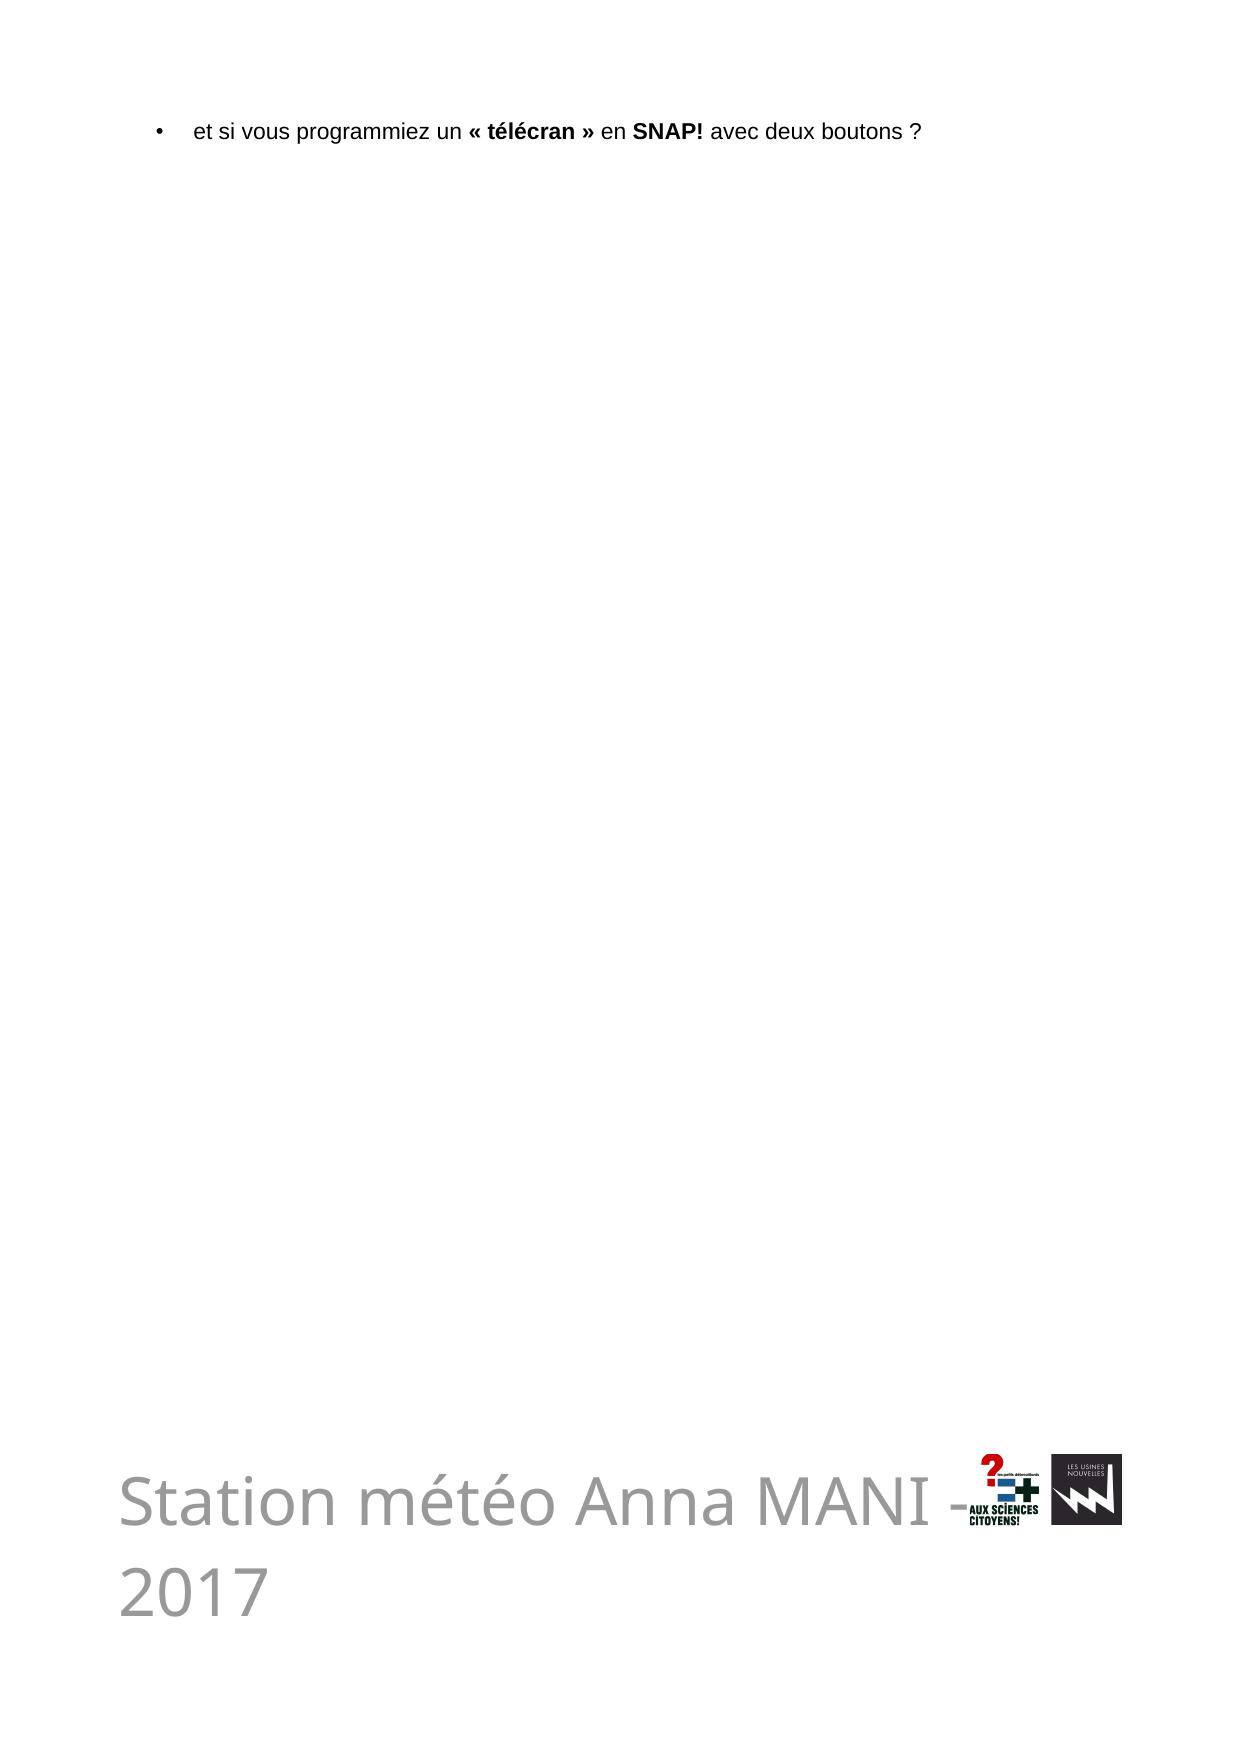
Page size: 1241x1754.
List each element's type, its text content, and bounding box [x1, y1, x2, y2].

picture [1051, 1454, 1122, 1525]
list et si vous programmiez un « télécran » en SNAP! avec deux boutons ? [156, 118, 1122, 144]
picture [969, 1454, 1039, 1526]
